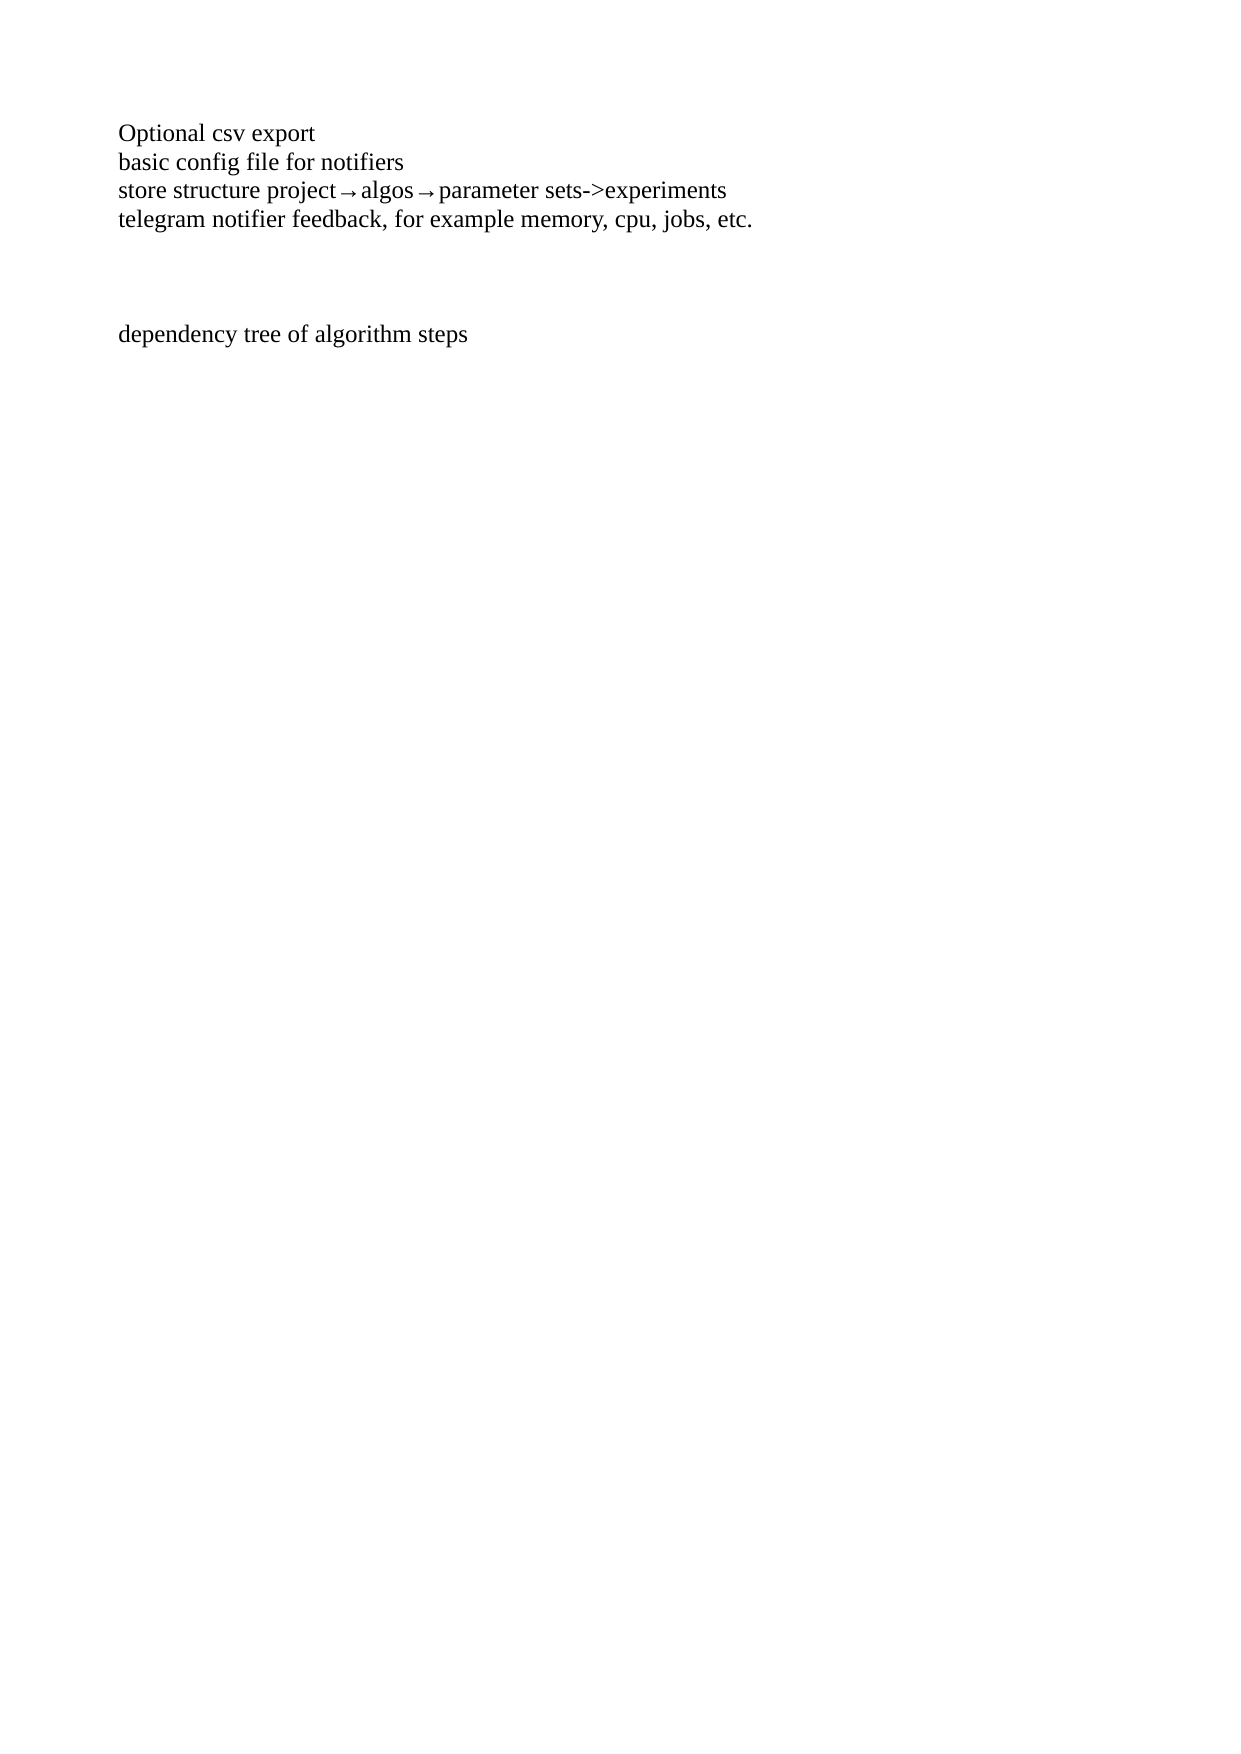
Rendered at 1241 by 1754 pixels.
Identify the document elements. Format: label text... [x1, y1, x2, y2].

text Optional csv export [118, 118, 1122, 147]
text basic config file for notifiers [118, 147, 1122, 176]
text dependency tree of algorithm steps [118, 319, 1122, 348]
text telegram notifier feedback, for example memory, cpu, jobs, etc. [118, 204, 1122, 233]
text store structure project→algos→parameter sets->experiments [118, 176, 1122, 204]
